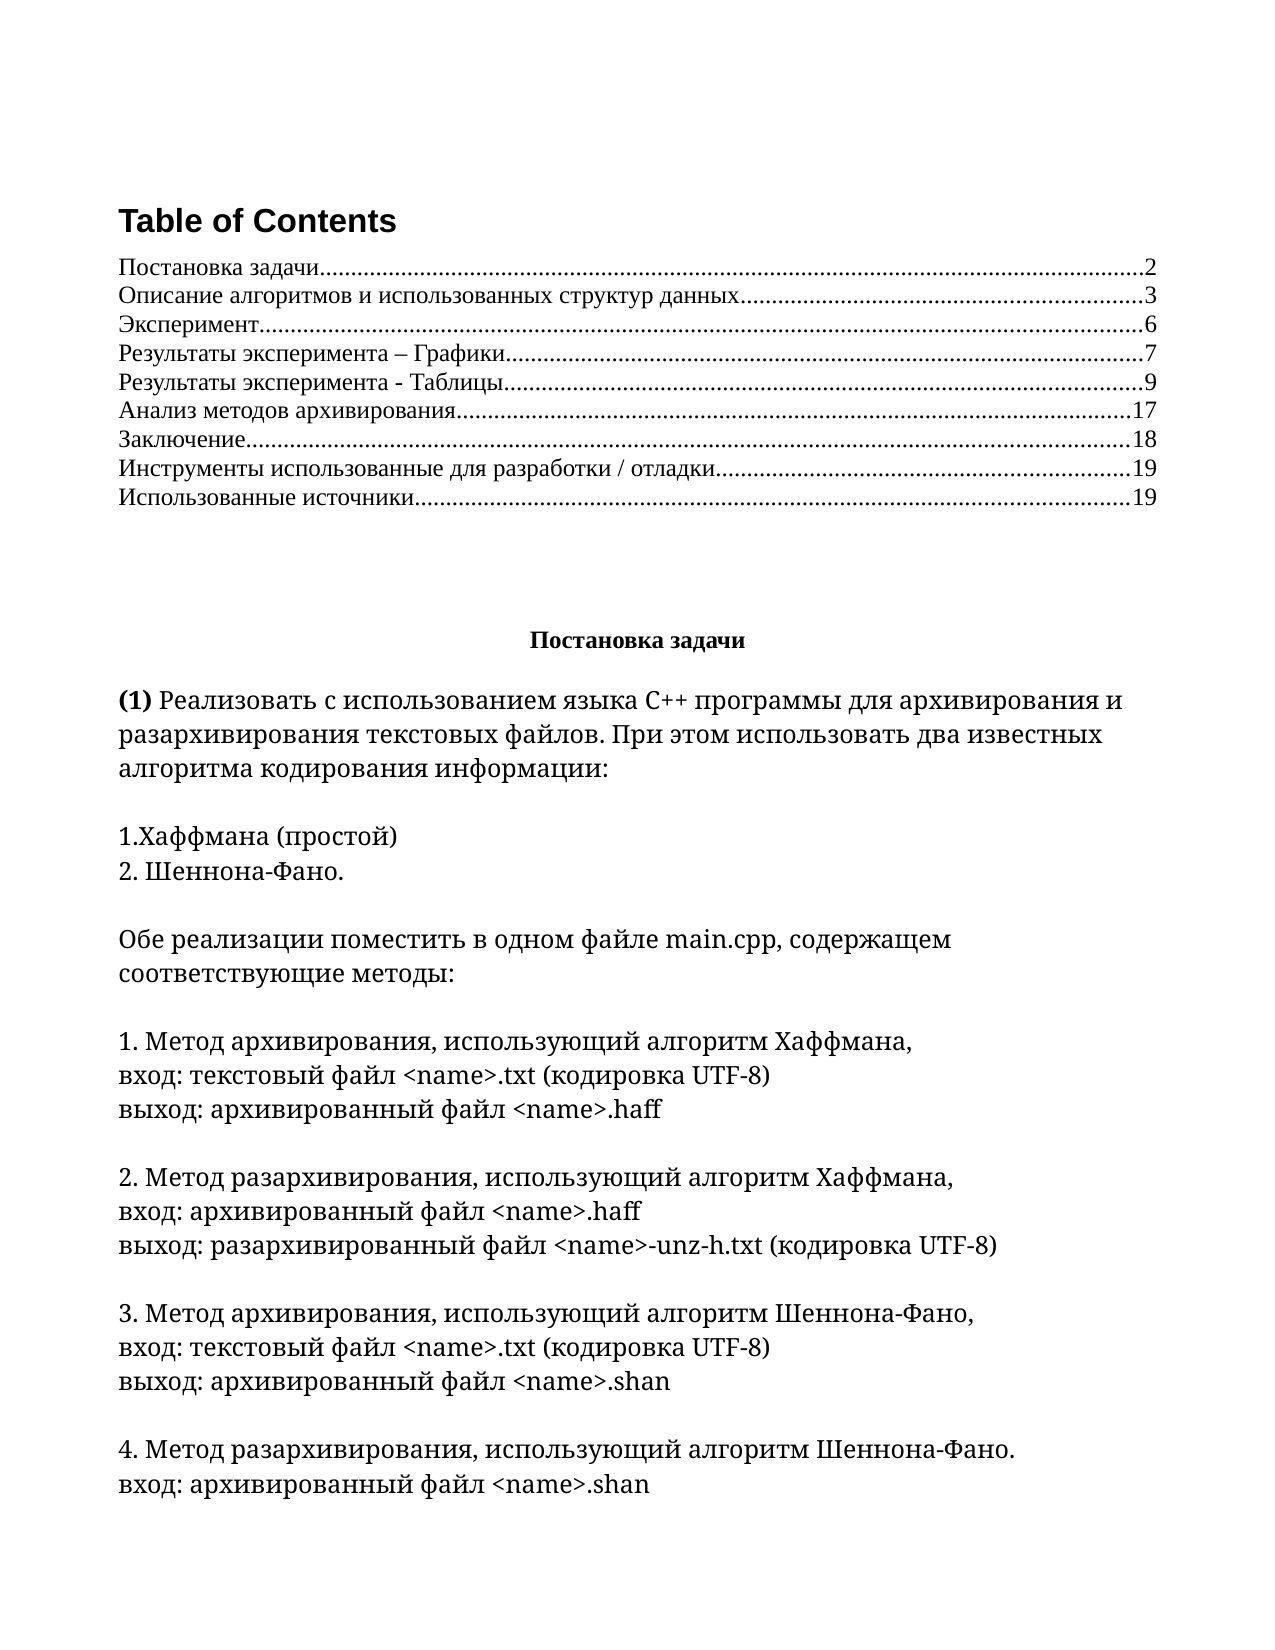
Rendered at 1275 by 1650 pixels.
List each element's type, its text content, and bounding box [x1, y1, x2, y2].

text Использованные источники 19 [118, 482, 1157, 510]
text (1) Реализовать с использованием языка C++ программы для архивирования и разархивирования текстовых файлов. При этом использовать два известных алгоритма кодирования информации: [118, 683, 1157, 785]
text вход: текстовый файл <name>.txt (кодировка UTF-8) [118, 1330, 1157, 1364]
text 1. Метод архивирования, использующий алгоритм Хаффмана, [118, 1023, 1157, 1057]
text Заключение 18 [118, 424, 1157, 453]
text 2. Метод разархивирования, использующий алгоритм Хаффмана, [118, 1160, 1157, 1194]
text Постановка задачи 2 [118, 252, 1157, 280]
text 3. Метод архивирования, использующий алгоритм Шеннона-Фано, [118, 1296, 1157, 1330]
text Обе реализации поместить в одном файле main.cpp, содержащем соответствующие методы: [118, 921, 1157, 989]
text 2. Шеннона-Фано. [118, 853, 1157, 887]
text 4. Метод разархивирования, использующий алгоритм Шеннона-Фано. [118, 1432, 1157, 1466]
text Постановка задачи [118, 625, 1157, 654]
text Результаты эксперимента - Таблицы 9 [118, 367, 1157, 395]
text выход: архивированный файл <name>.shan [118, 1364, 1157, 1398]
text вход: текстовый файл <name>.txt (кодировка UTF-8) [118, 1057, 1157, 1092]
text Инструменты использованные для разработки / отладки 19 [118, 453, 1157, 482]
subtitle Table of Contents [118, 201, 1157, 239]
text Описание алгоритмов и использованных структур данных 3 [118, 280, 1157, 309]
text вход: архивированный файл <name>.shan [118, 1466, 1157, 1500]
text Результаты эксперимента – Графики 7 [118, 338, 1157, 367]
text выход: разархивированный файл <name>-unz-h.txt (кодировка UTF-8) [118, 1228, 1157, 1262]
text Анализ методов архивирования 17 [118, 395, 1157, 424]
text 1.Хаффмана (простой) [118, 819, 1157, 853]
text вход: архивированный файл <name>.haff [118, 1194, 1157, 1228]
text выход: архивированный файл <name>.haff [118, 1092, 1157, 1126]
text Эксперимент 6 [118, 309, 1157, 338]
